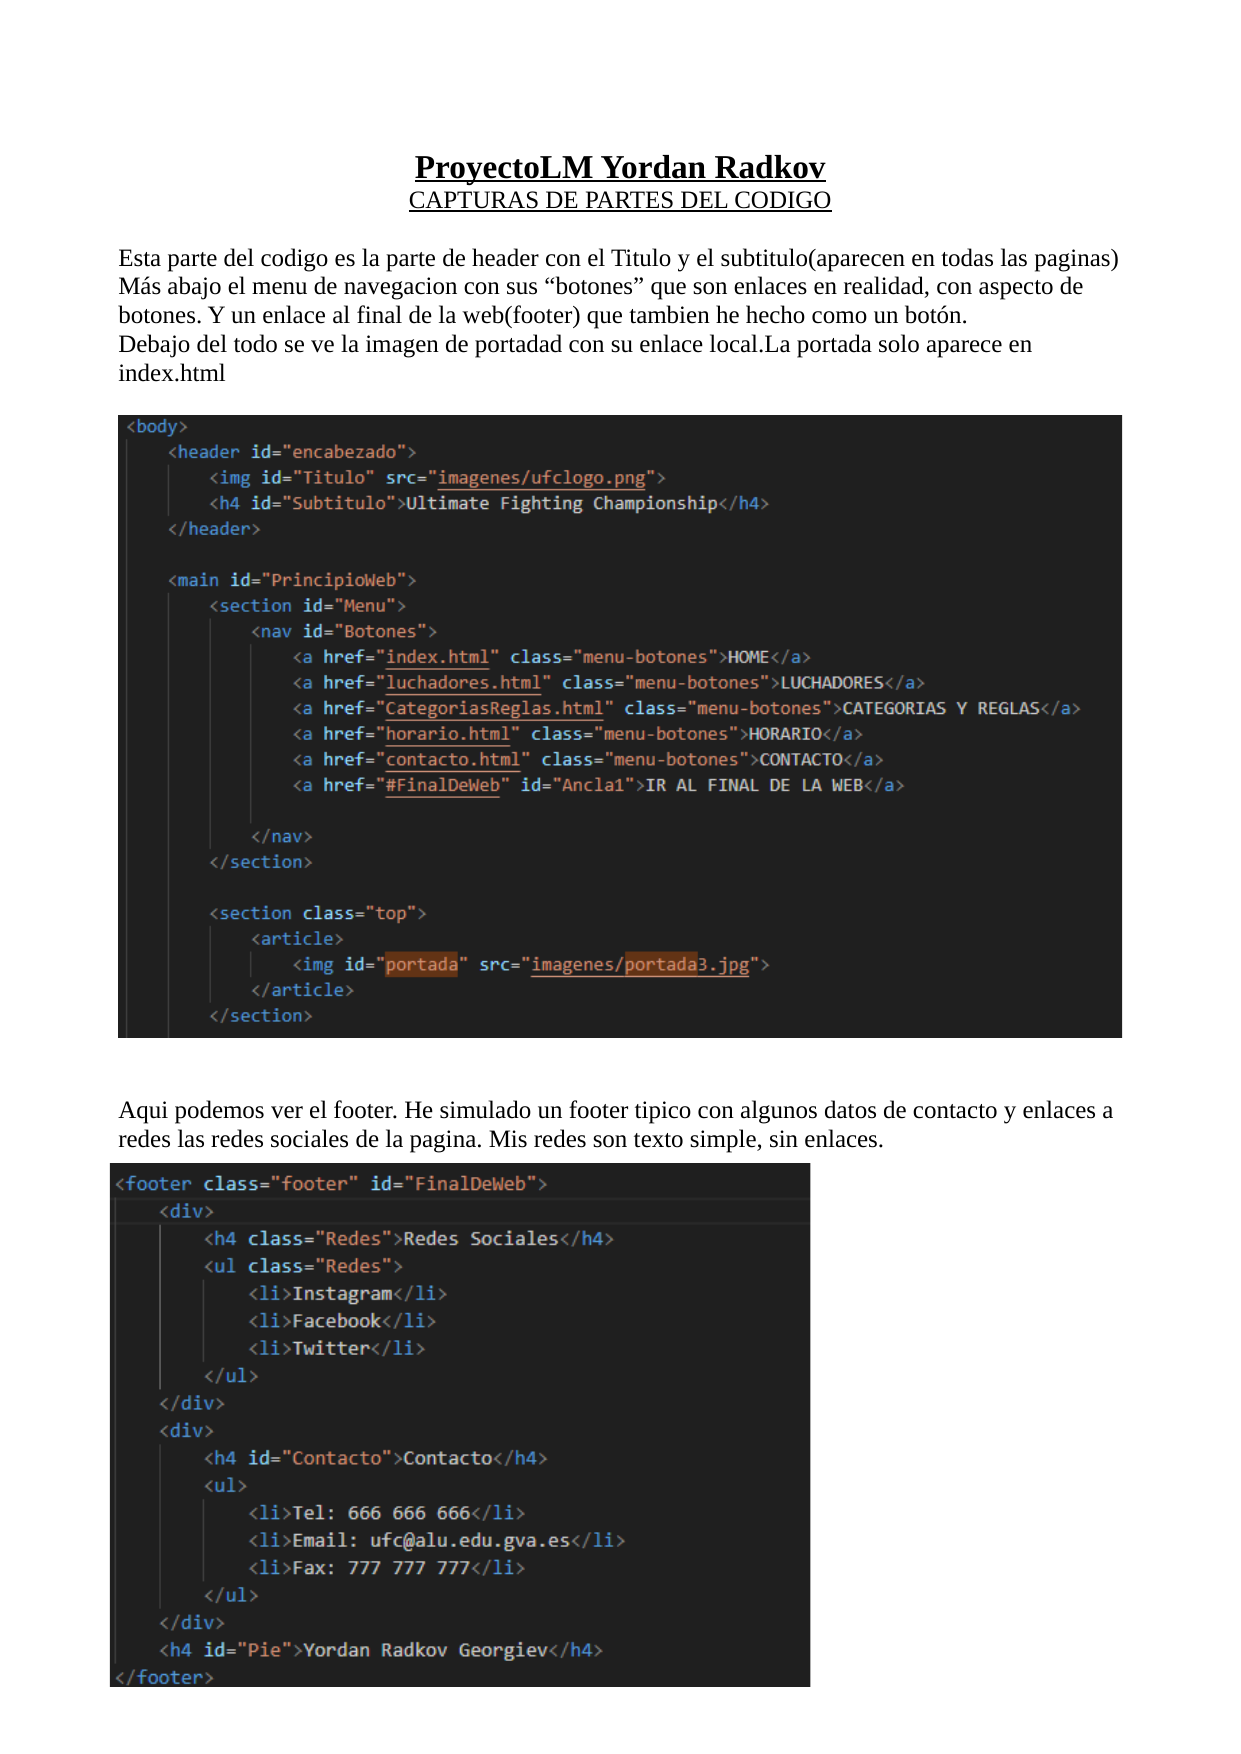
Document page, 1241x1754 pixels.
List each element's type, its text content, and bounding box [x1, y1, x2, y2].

text CAPTURAS DE PARTES DEL CODIGO [118, 185, 1122, 214]
text Aqui podemos ver el footer. He simulado un footer tipico con algunos datos de contacto y enlaces a redes las redes sociales de la pagina. Mis redes son texto simple, sin enlaces. [118, 1095, 1122, 1297]
text ProyectoLM Yordan Radkov [118, 147, 1122, 185]
picture [118, 415, 1123, 1038]
text Esta parte del codigo es la parte de header con el Titulo y el subtitulo(aparecen en todas las paginas) Más abajo el menu de navegacion con sus “botones” que son enlaces en realidad, con aspecto de botones. Y un enlace al final de la web(footer) que tambien he hecho como un botón. Debajo del todo se ve la imagen de portadad con su enlace local.La portada solo aparece en index.html [118, 243, 1122, 386]
picture [109, 1163, 811, 1687]
